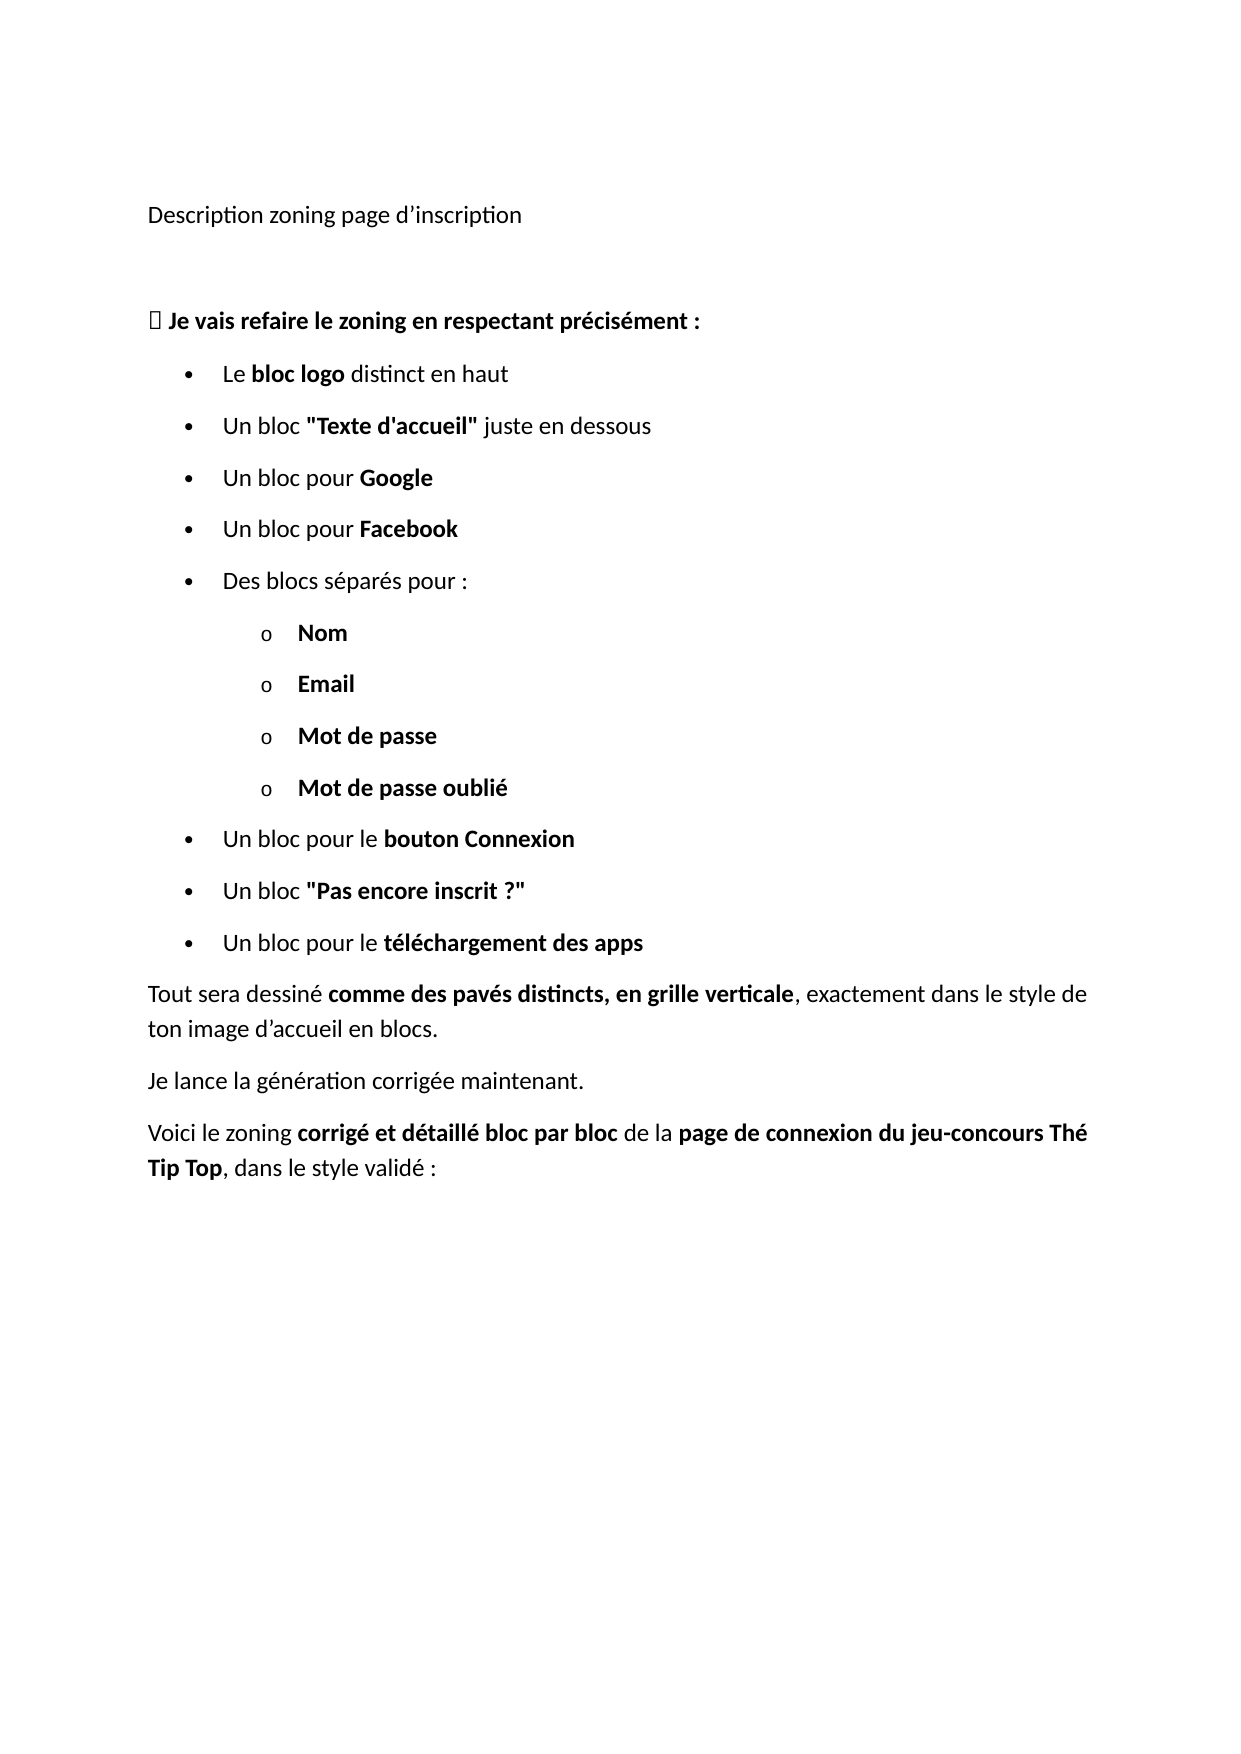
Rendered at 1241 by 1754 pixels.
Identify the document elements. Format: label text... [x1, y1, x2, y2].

list Un bloc pour le bouton Connexion [185, 823, 1093, 854]
list Des blocs séparés pour : [185, 565, 1093, 596]
list Le bloc logo distinct en haut [185, 358, 1093, 389]
list Email [260, 668, 1093, 699]
list Mot de passe [260, 720, 1093, 751]
text ✅ Je vais refaire le zoning en respectant précisément : [148, 303, 1093, 337]
text Voici le zoning corrigé et détaillé bloc par bloc de la page de connexion du jeu-concours Thé Tip Top, dans le style validé : [148, 1117, 1093, 1182]
list Un bloc "Pas encore inscrit ?" [185, 875, 1093, 906]
text Description zoning page d’inscription [148, 199, 1093, 230]
text Je lance la génération corrigée maintenant. [148, 1065, 1093, 1096]
list Nom [260, 617, 1093, 647]
text Tout sera dessiné comme des pavés distincts, en grille verticale, exactement dans le style de ton image d’accueil en blocs. [148, 978, 1093, 1044]
list Un bloc pour le téléchargement des apps [185, 927, 1093, 957]
list Un bloc pour Facebook [185, 513, 1093, 544]
list Un bloc "Texte d'accueil" juste en dessous [185, 410, 1093, 441]
list Un bloc pour Google [185, 462, 1093, 492]
list Mot de passe oublié [260, 772, 1093, 802]
